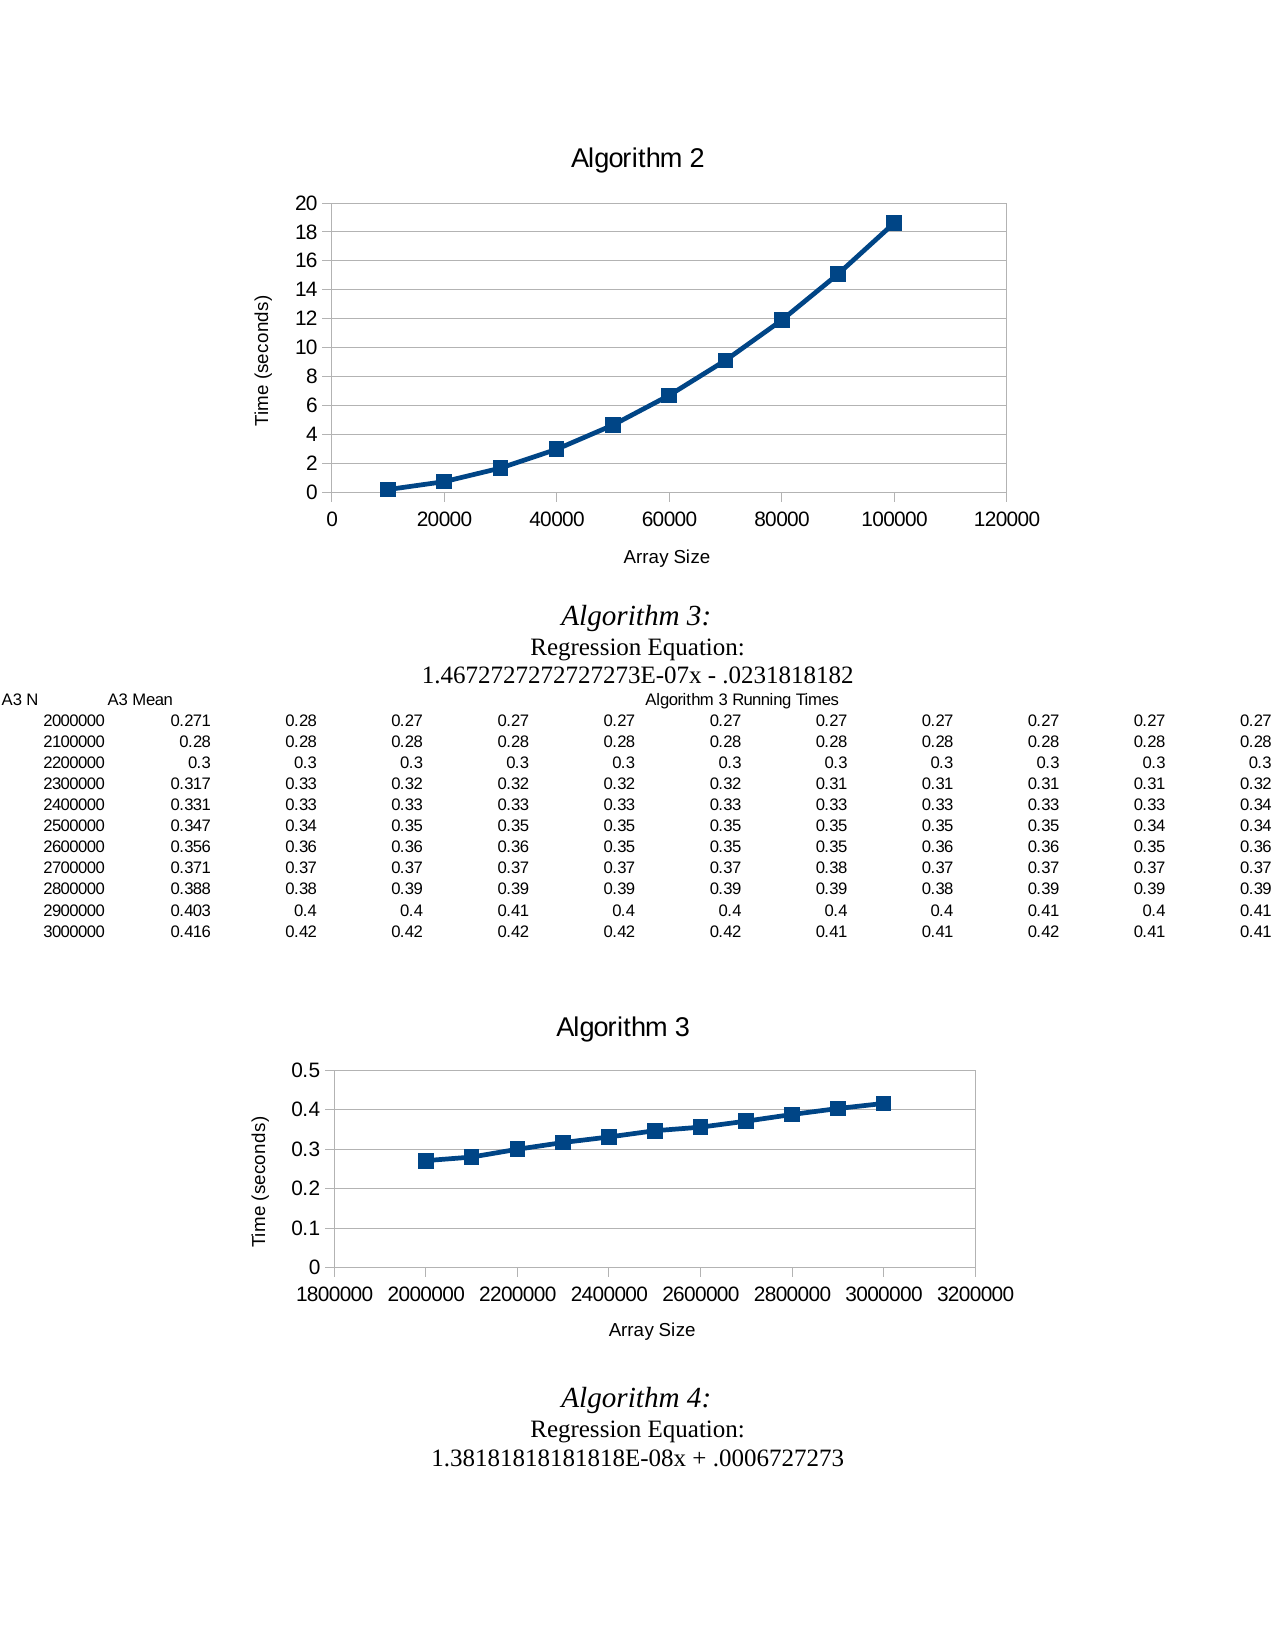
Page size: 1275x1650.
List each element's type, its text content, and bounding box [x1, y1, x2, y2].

text Algorithm 4: [118, 1380, 1157, 1414]
text Algorithm 3: [118, 152, 1157, 632]
text 1.38181818181818E-08x + .0006727273 [118, 1443, 1157, 1471]
text Regression Equation: [118, 632, 1157, 661]
text Regression Equation: [118, 1414, 1157, 1443]
text 1.4672727272727273E-07x - .0231818182 [118, 661, 1157, 689]
